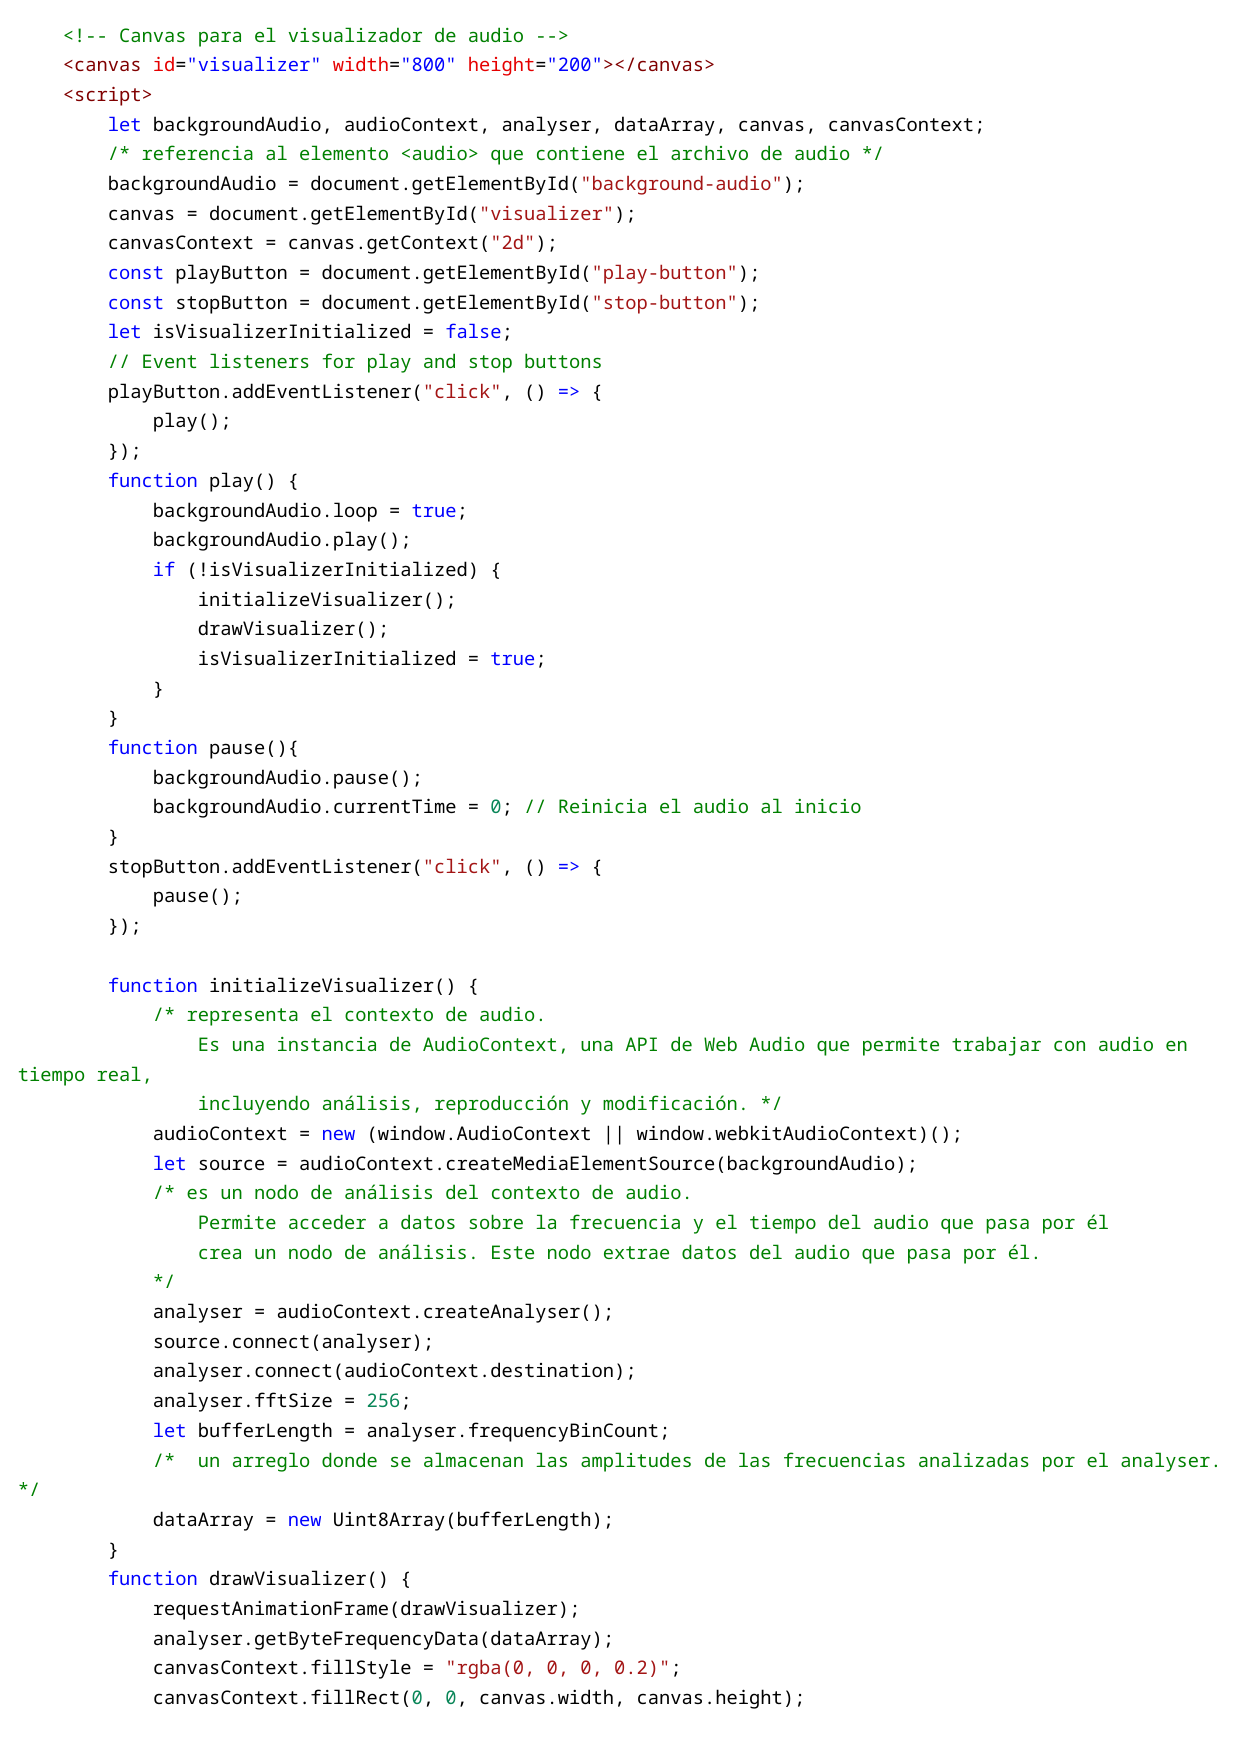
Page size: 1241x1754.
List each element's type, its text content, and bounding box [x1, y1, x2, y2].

text } [18, 1532, 1222, 1561]
text }); [18, 908, 1222, 938]
text backgroundAudio.currentTime = 0; // Reinicia el audio al inicio [18, 789, 1222, 819]
text } [18, 701, 1222, 730]
text initializeVisualizer(); [18, 582, 1222, 611]
text backgroundAudio.play(); [18, 522, 1222, 552]
text incluyendo análisis, reproducción y modificación. */ [18, 1086, 1222, 1116]
text }); [18, 433, 1222, 463]
text const stopButton = document.getElementById("stop-button"); [18, 285, 1222, 314]
text analyser.getByteFrequencyData(dataArray); [18, 1621, 1222, 1651]
text canvasContext.fillStyle = "rgba(0, 0, 0, 0.2)"; [18, 1651, 1222, 1680]
text Es una instancia de AudioContext, una API de Web Audio que permite trabajar con audio en tiempo real, [18, 1027, 1222, 1086]
text let backgroundAudio, audioContext, analyser, dataArray, canvas, canvasContext; [18, 107, 1222, 136]
text audioContext = new (window.AudioContext || window.webkitAudioContext)(); [18, 1116, 1222, 1146]
text let source = audioContext.createMediaElementSource(backgroundAudio); [18, 1146, 1222, 1176]
text } [18, 671, 1222, 701]
text canvasContext = canvas.getContext("2d"); [18, 226, 1222, 255]
text backgroundAudio.loop = true; [18, 493, 1222, 522]
text Permite acceder a datos sobre la frecuencia y el tiempo del audio que pasa por él [18, 1205, 1222, 1235]
text drawVisualizer(); [18, 611, 1222, 641]
text analyser.connect(audioContext.destination); [18, 1354, 1222, 1383]
text /* un arreglo donde se almacenan las amplitudes de las frecuencias analizadas por el analyser. */ [18, 1443, 1222, 1502]
text <!-- Canvas para el visualizador de audio --> [18, 18, 1222, 47]
text <canvas id="visualizer" width="800" height="200"></canvas> [18, 47, 1222, 77]
text play(); [18, 404, 1222, 433]
text /* referencia al elemento <audio> que contiene el archivo de audio */ [18, 136, 1222, 166]
text isVisualizerInitialized = true; [18, 641, 1222, 671]
text canvas = document.getElementById("visualizer"); [18, 196, 1222, 226]
text canvasContext.fillRect(0, 0, canvas.width, canvas.height); [18, 1680, 1222, 1710]
text */ [18, 1264, 1222, 1294]
text function play() { [18, 463, 1222, 493]
text analyser = audioContext.createAnalyser(); [18, 1294, 1222, 1324]
text playButton.addEventListener("click", () => { [18, 374, 1222, 404]
text pause(); [18, 879, 1222, 908]
text source.connect(analyser); [18, 1324, 1222, 1354]
text backgroundAudio.pause(); [18, 760, 1222, 789]
text dataArray = new Uint8Array(bufferLength); [18, 1502, 1222, 1532]
text stopButton.addEventListener("click", () => { [18, 849, 1222, 879]
text <script> [18, 77, 1222, 107]
text /* representa el contexto de audio. [18, 997, 1222, 1027]
text // Event listeners for play and stop buttons [18, 344, 1222, 374]
text function drawVisualizer() { [18, 1561, 1222, 1591]
text const playButton = document.getElementById("play-button"); [18, 255, 1222, 285]
text function pause(){ [18, 730, 1222, 760]
text } [18, 819, 1222, 849]
text if (!isVisualizerInitialized) { [18, 552, 1222, 582]
text /* es un nodo de análisis del contexto de audio. [18, 1176, 1222, 1205]
text crea un nodo de análisis. Este nodo extrae datos del audio que pasa por él. [18, 1235, 1222, 1264]
text let isVisualizerInitialized = false; [18, 314, 1222, 344]
text function initializeVisualizer() { [18, 968, 1222, 997]
text analyser.fftSize = 256; [18, 1383, 1222, 1413]
text requestAnimationFrame(drawVisualizer); [18, 1591, 1222, 1621]
text let bufferLength = analyser.frequencyBinCount; [18, 1413, 1222, 1443]
text backgroundAudio = document.getElementById("background-audio"); [18, 166, 1222, 196]
